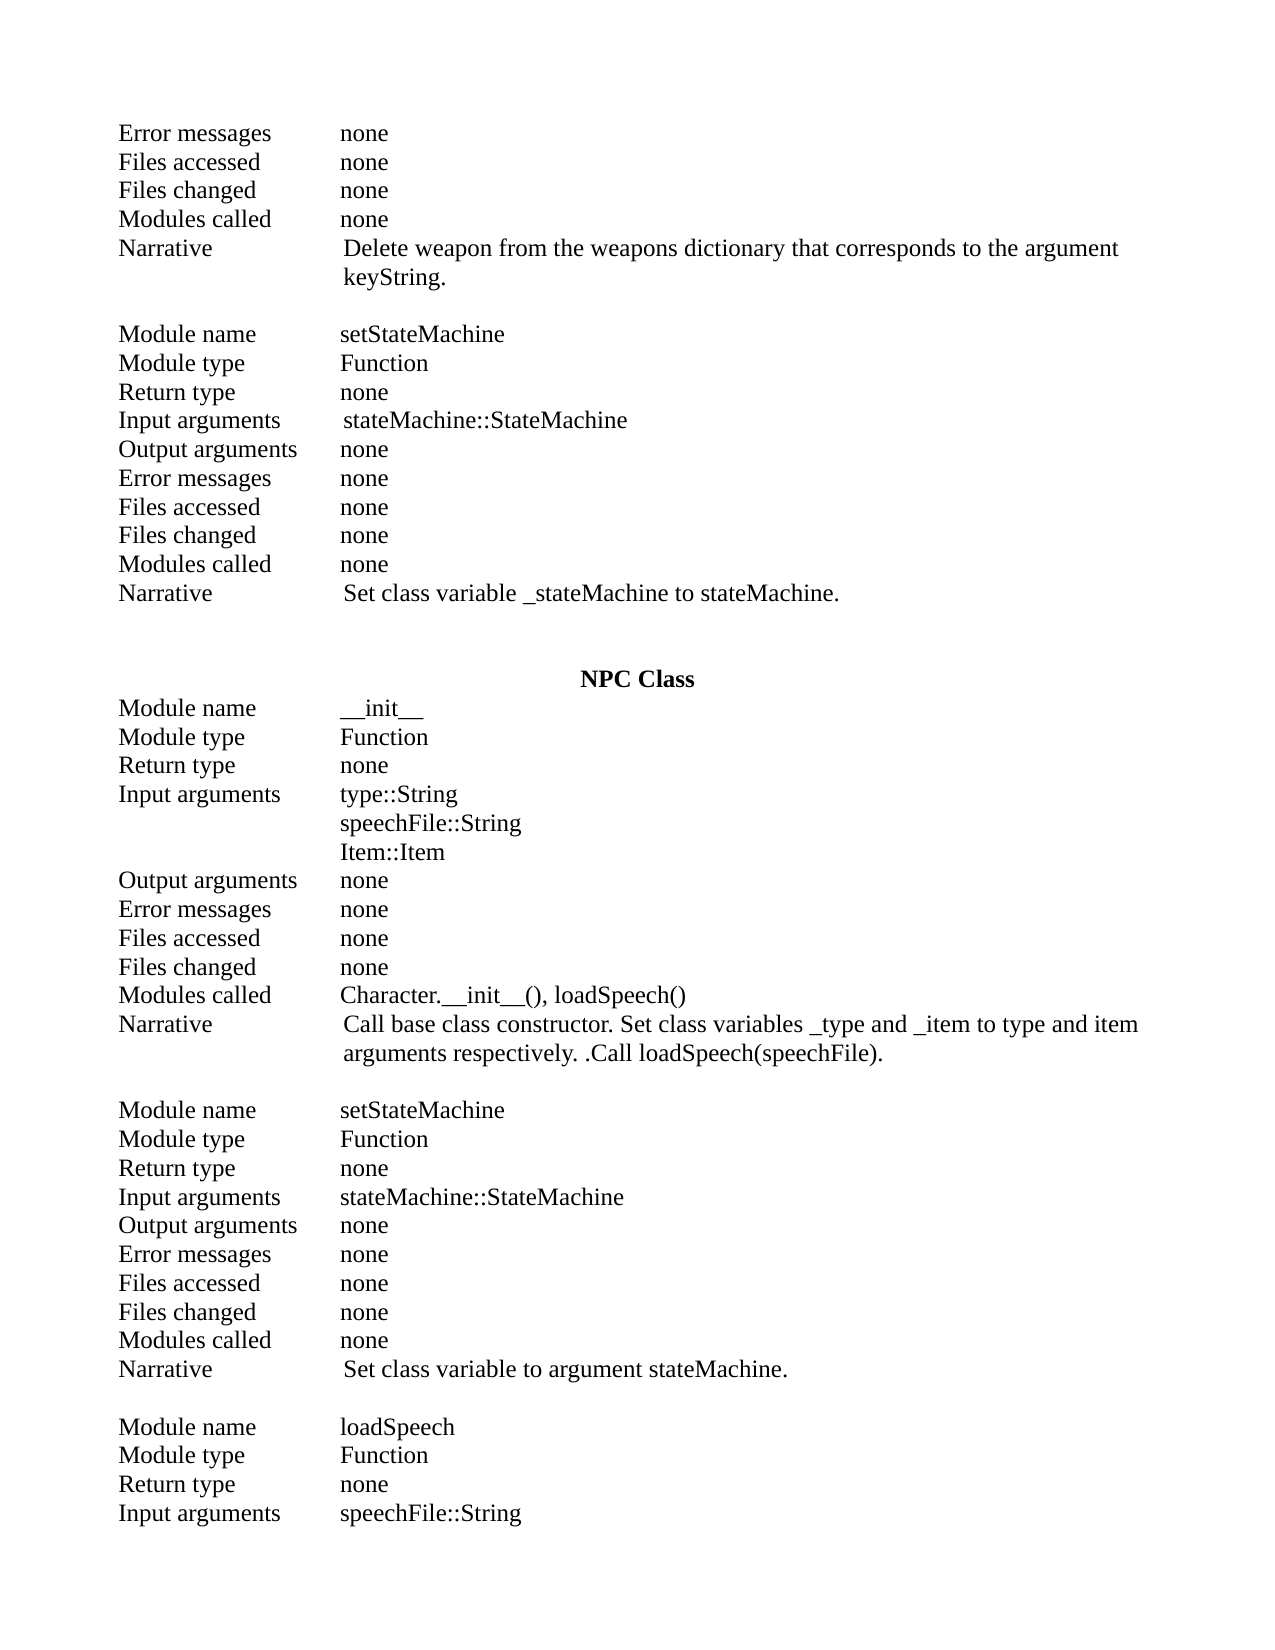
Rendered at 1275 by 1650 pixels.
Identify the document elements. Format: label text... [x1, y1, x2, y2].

text Files changed none [118, 1297, 1157, 1326]
text Module type Function [118, 722, 1157, 751]
text Module type Function [118, 1124, 1157, 1153]
text Item::Item [118, 837, 1157, 866]
text Module type Function [118, 1441, 1157, 1469]
text Output arguments none [118, 434, 1157, 463]
text Modules called none [118, 204, 1157, 233]
text Return type none [118, 377, 1157, 406]
text Files changed none [118, 521, 1157, 549]
text Narrative Delete weapon from the weapons dictionary that corresponds to the argument keyString. [118, 233, 1157, 291]
text Output arguments none [118, 1211, 1157, 1239]
text Error messages none [118, 1239, 1157, 1268]
text Files changed none [118, 952, 1157, 981]
text Modules called none [118, 549, 1157, 578]
text Input arguments type::String [118, 779, 1157, 808]
text Modules called Character.__init__(), loadSpeech() [118, 981, 1157, 1009]
text Module name loadSpeech [118, 1412, 1157, 1441]
text Narrative Call base class constructor. Set class variables _type and _item to type and item arguments respectively. .Call loadSpeech(speechFile). [118, 1009, 1157, 1067]
text Files accessed none [118, 923, 1157, 952]
text Output arguments none [118, 866, 1157, 894]
text Files changed none [118, 176, 1157, 204]
text speechFile::String [118, 808, 1157, 837]
text Input arguments speechFile::String [118, 1498, 1157, 1527]
text Input arguments stateMachine::StateMachine [118, 406, 1157, 434]
text Module type Function [118, 348, 1157, 377]
text Return type none [118, 1153, 1157, 1182]
text Return type none [118, 751, 1157, 779]
text Files accessed none [118, 492, 1157, 521]
text Error messages none [118, 118, 1157, 147]
text Narrative Set class variable _stateMachine to stateMachine. [118, 578, 1157, 607]
text Files accessed none [118, 1268, 1157, 1297]
text Return type none [118, 1469, 1157, 1498]
text Files accessed none [118, 147, 1157, 176]
text Error messages none [118, 894, 1157, 923]
text Input arguments stateMachine::StateMachine [118, 1182, 1157, 1211]
text Narrative Set class variable to argument stateMachine. [118, 1354, 1157, 1383]
text Module name setStateMachine [118, 319, 1157, 348]
text Error messages none [118, 463, 1157, 492]
text Module name __init__ [118, 693, 1157, 722]
text Modules called none [118, 1326, 1157, 1354]
text NPC Class [118, 664, 1157, 693]
text Module name setStateMachine [118, 1096, 1157, 1124]
